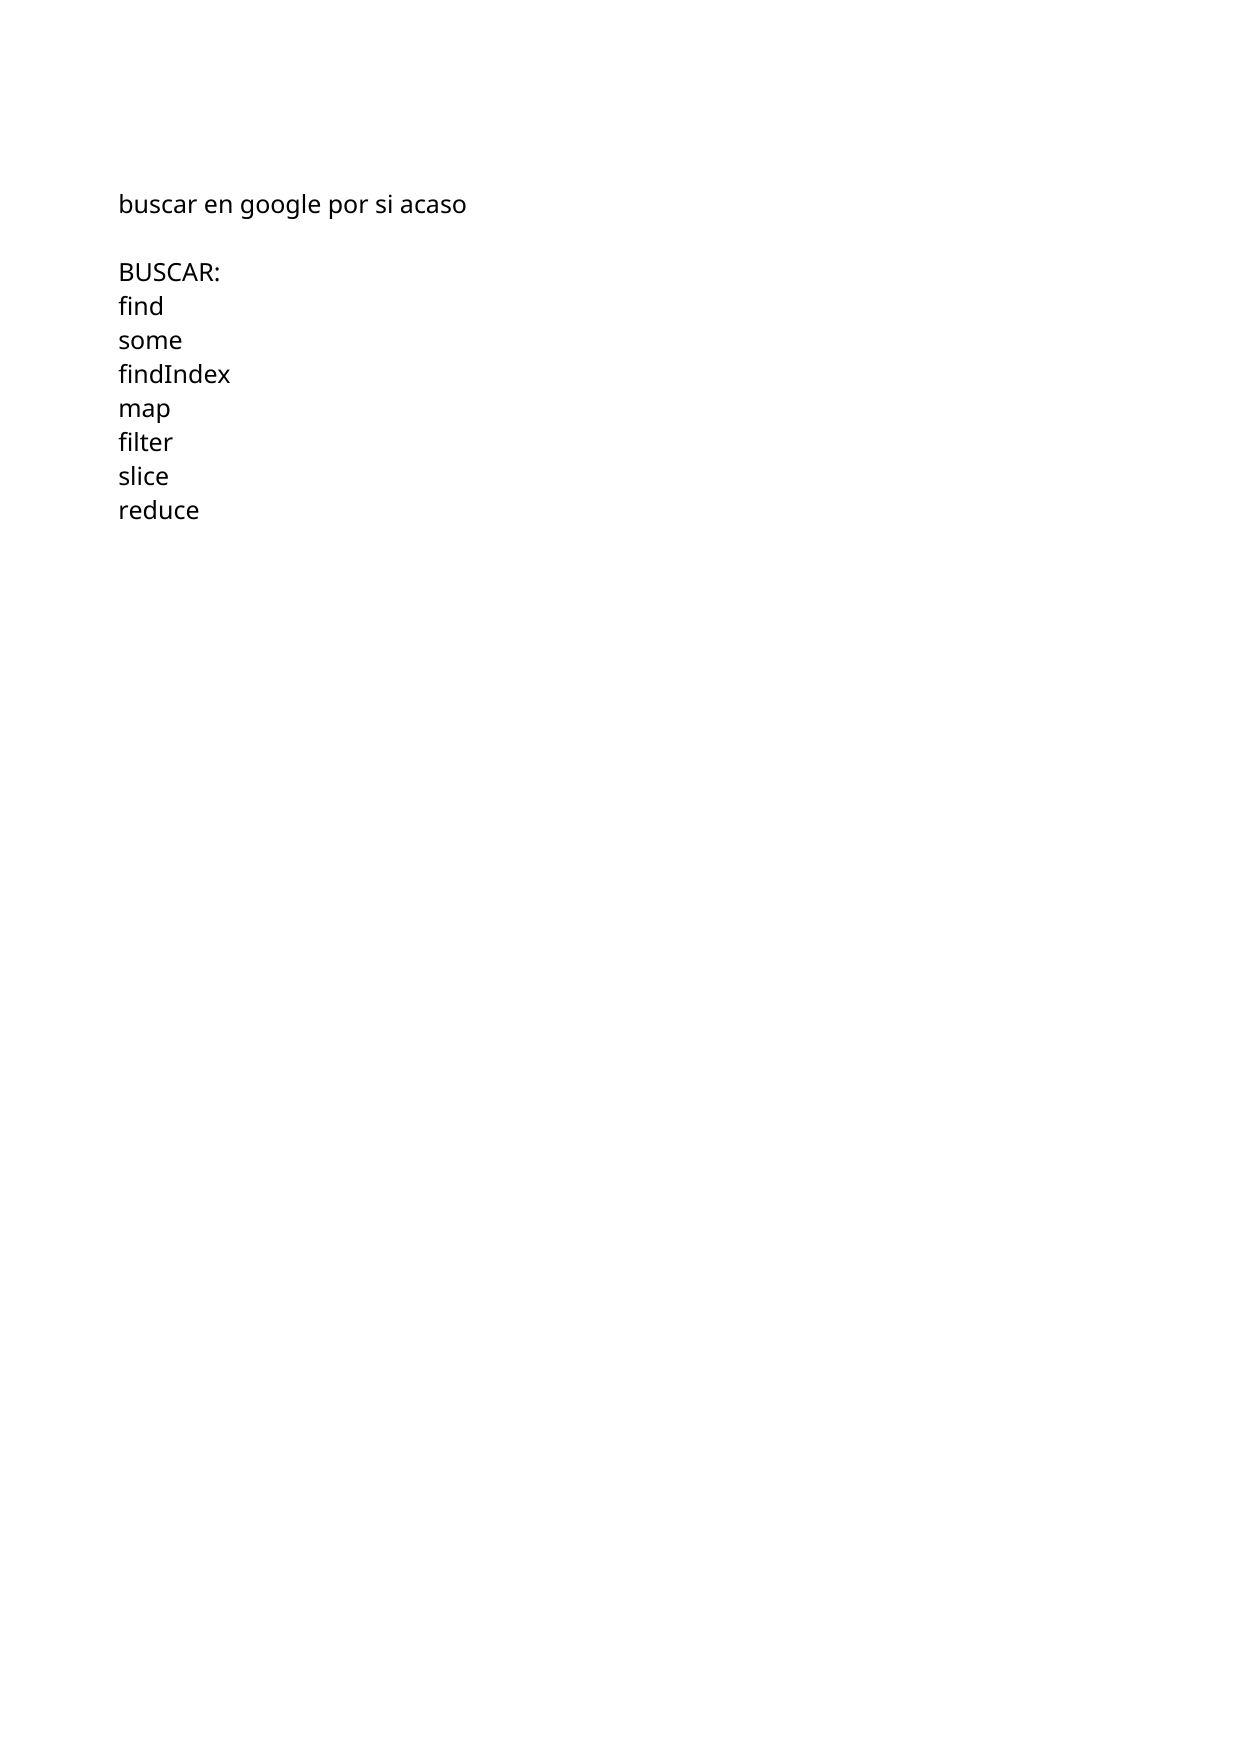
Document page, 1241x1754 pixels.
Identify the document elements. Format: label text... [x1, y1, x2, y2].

text map [118, 391, 1122, 425]
text BUSCAR: [118, 254, 1122, 288]
text slice [118, 459, 1122, 493]
text reduce [118, 493, 1122, 527]
text buscar en google por si acaso [118, 186, 1122, 220]
text find [118, 288, 1122, 322]
text filter [118, 425, 1122, 459]
text some [118, 322, 1122, 357]
text findIndex [118, 357, 1122, 391]
